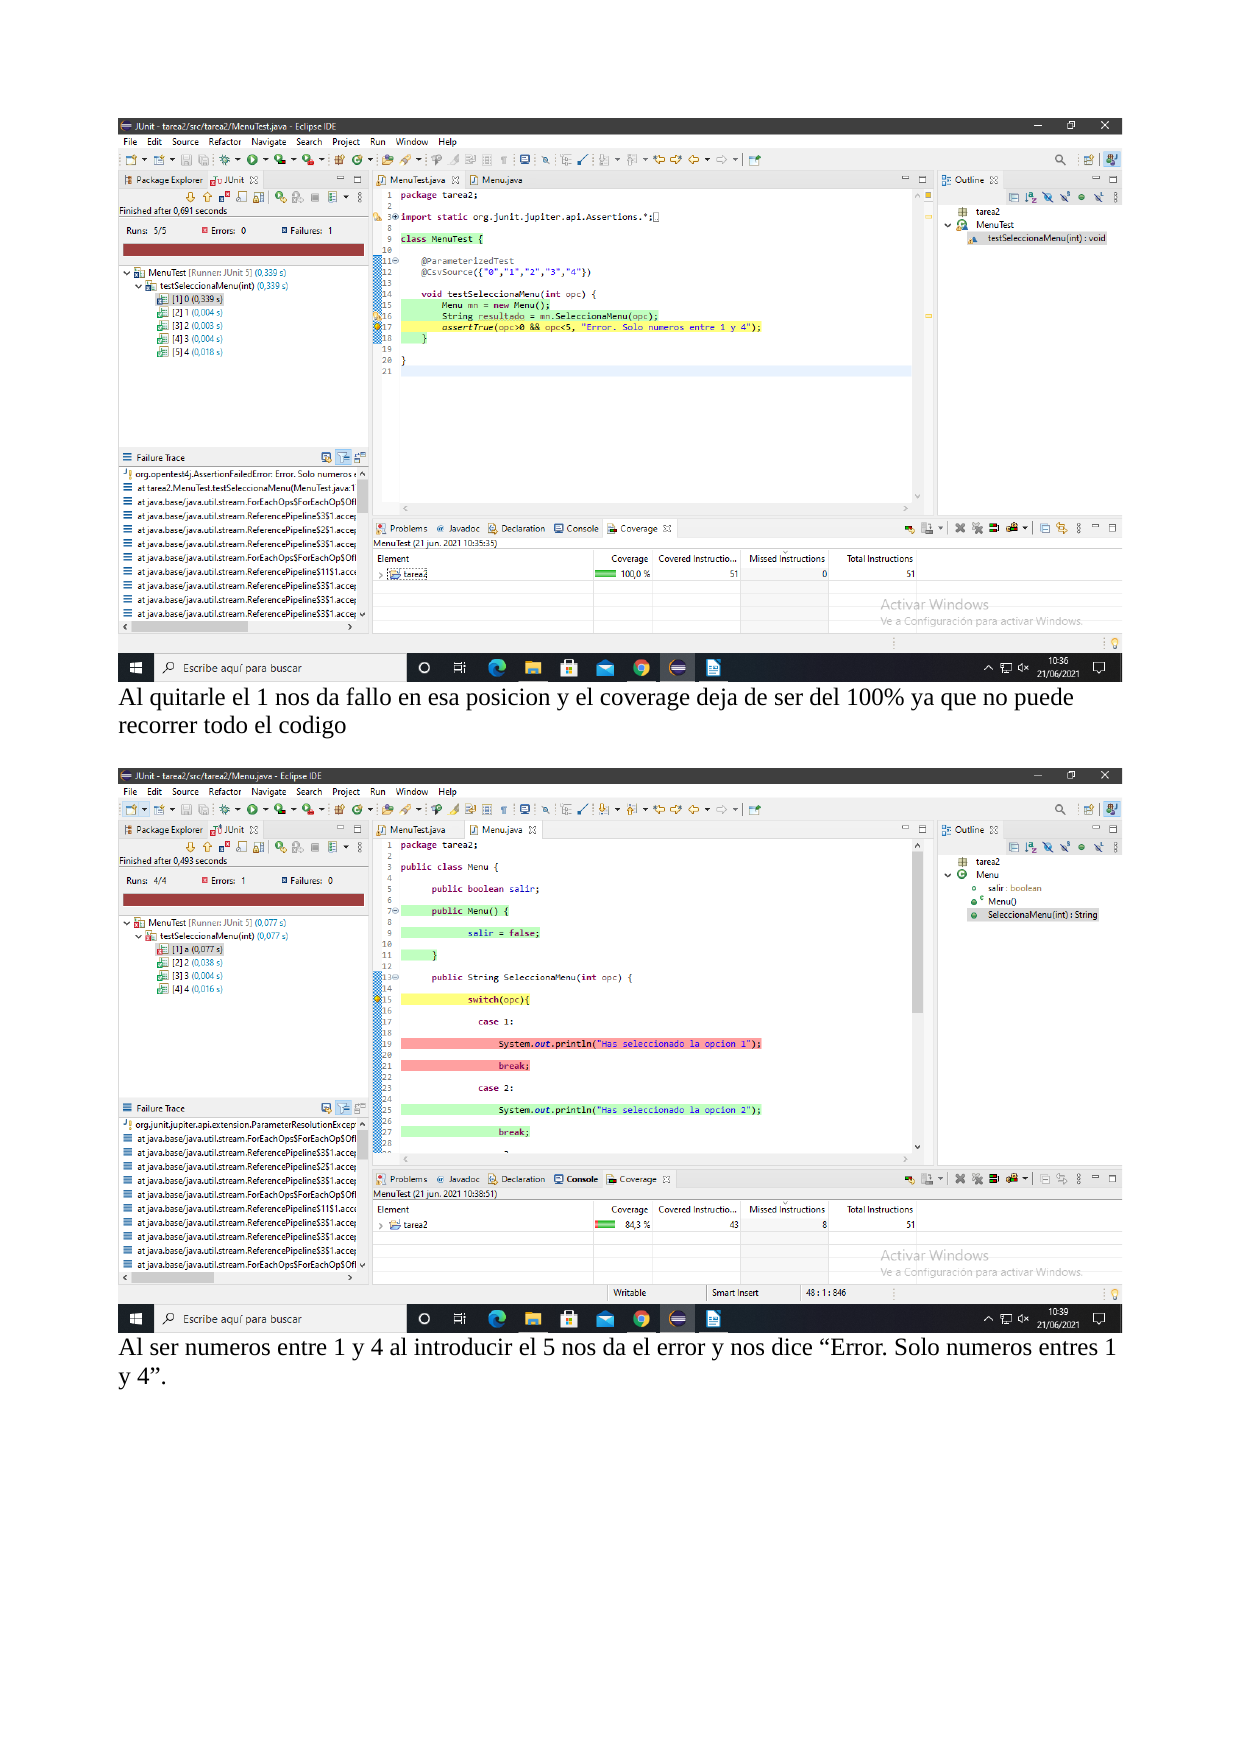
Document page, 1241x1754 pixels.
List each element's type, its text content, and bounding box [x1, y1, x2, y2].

text Al ser numeros entre 1 y 4 al introducir el 5 nos da el error y nos dice “Error. Solo numeros entres 1 y 4”. [118, 1333, 1122, 1390]
picture [118, 118, 1123, 682]
text Al quitarle el 1 nos da fallo en esa posicion y el coverage deja de ser del 100% ya que no puede recorrer todo el codigo [118, 682, 1122, 739]
picture [118, 768, 1123, 1333]
